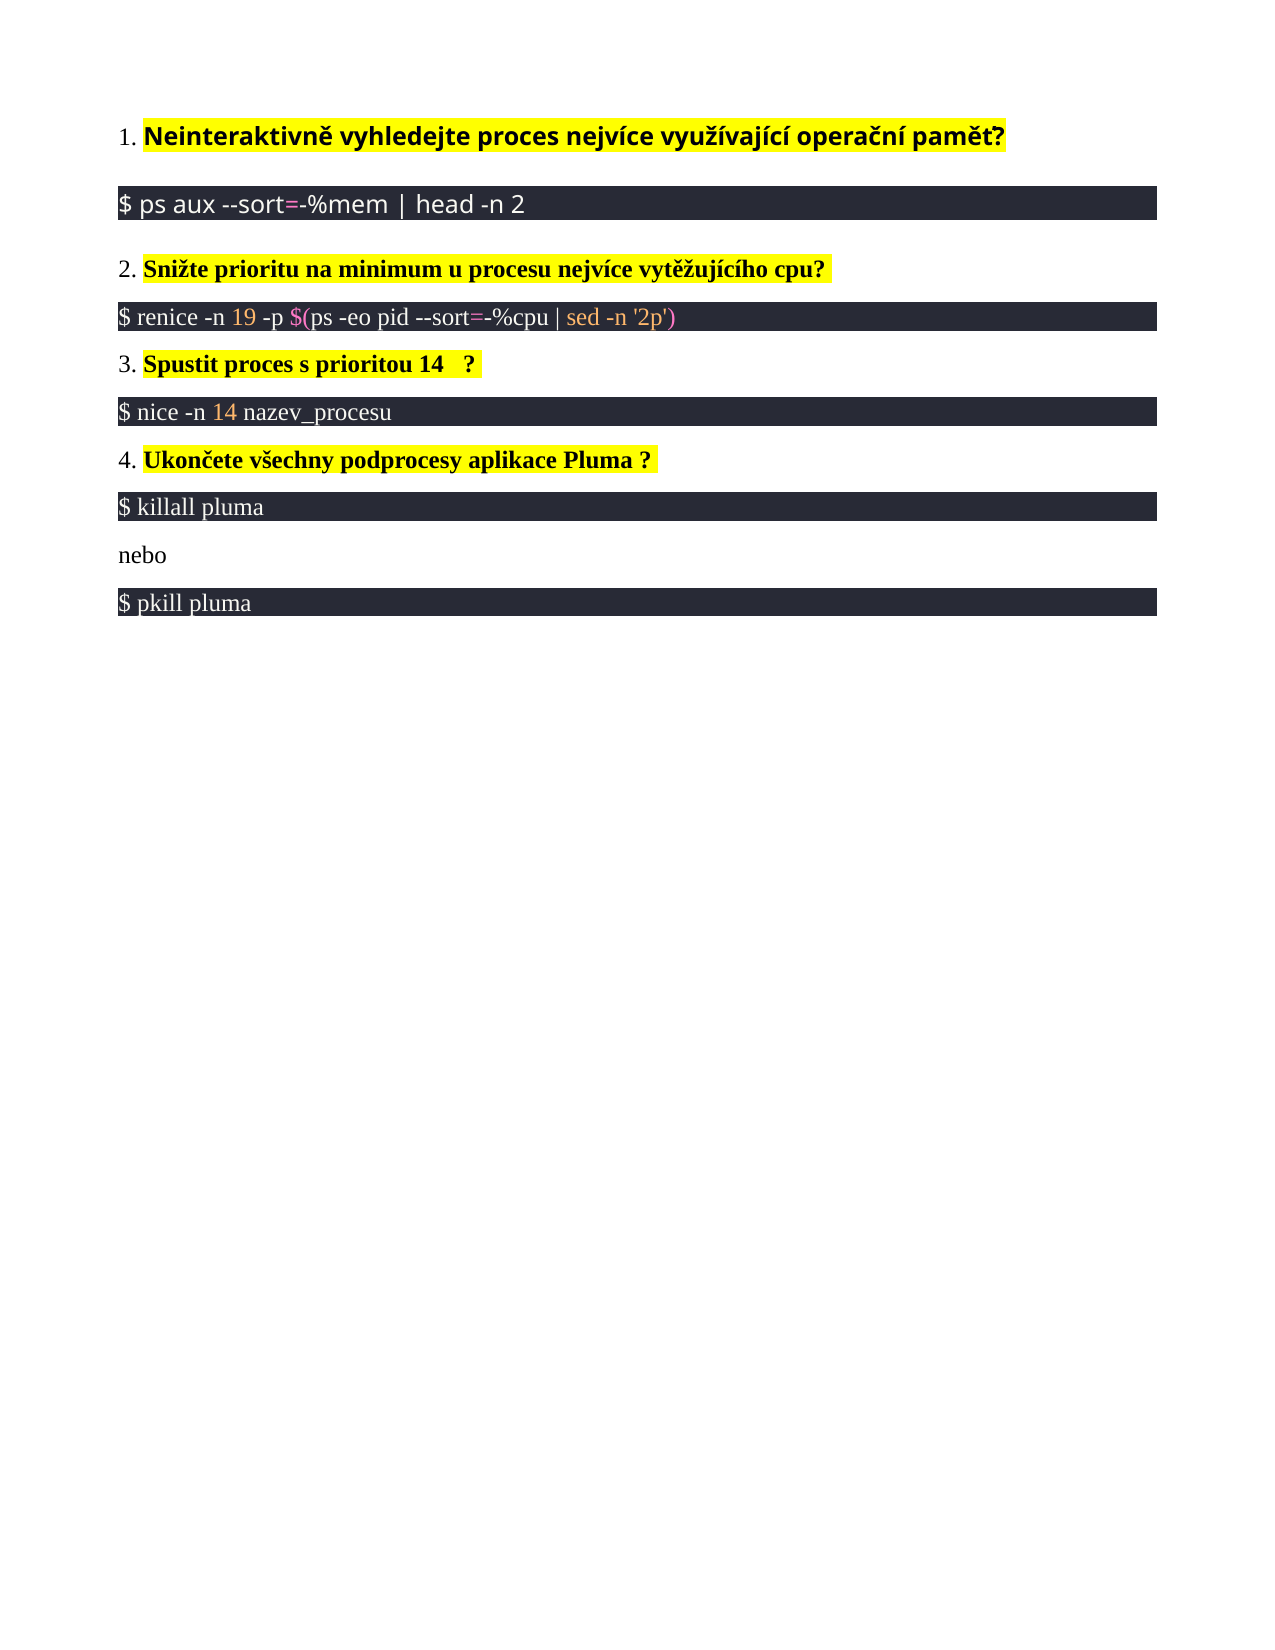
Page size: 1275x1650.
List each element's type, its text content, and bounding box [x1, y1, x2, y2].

text 3. Spustit proces s prioritou 14 ? [118, 349, 1157, 378]
text 2. Snižte prioritu na minimum u procesu nejvíce vytěžujícího cpu? [118, 254, 1157, 283]
text $ renice -n 19 -p $(ps -eo pid --sort=-%cpu | sed -n '2p') [118, 302, 1157, 331]
text nebo [118, 540, 1157, 569]
text $ pkill pluma [118, 588, 1157, 616]
text $ nice -n 14 nazev_procesu [118, 397, 1157, 426]
text 4. Ukončete všechny podprocesy aplikace Pluma ? [118, 445, 1157, 473]
text $ killall pluma [118, 492, 1157, 521]
text $ ps aux --sort=-%mem | head -n 2 [118, 186, 1157, 220]
text 1. Neinteraktivně vyhledejte proces nejvíce využívající operační paměť? [118, 118, 1157, 152]
